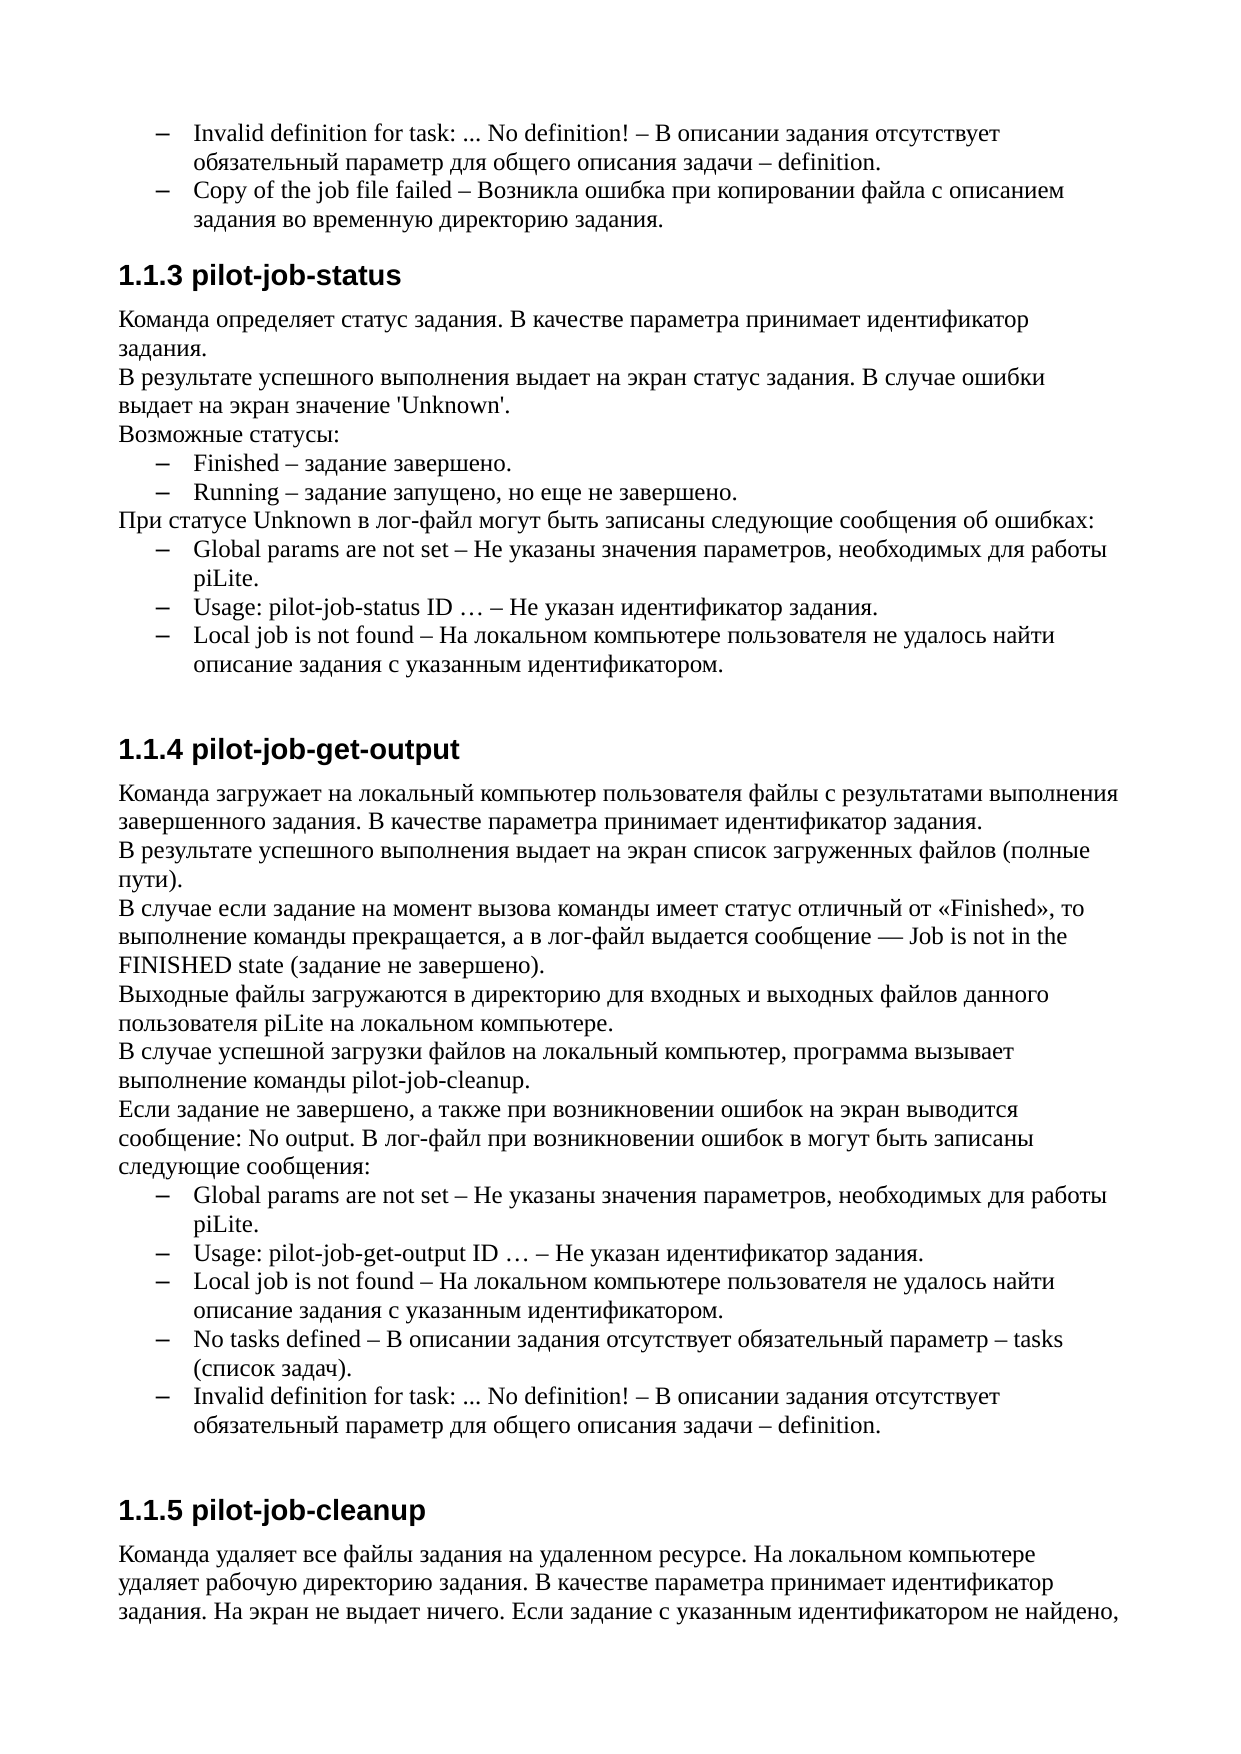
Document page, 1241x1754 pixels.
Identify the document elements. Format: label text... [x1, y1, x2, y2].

list Local job is not found – На локальном компьютере пользователя не удалось найти описание задания с указанным идентификатором. [156, 1266, 1122, 1324]
list Finished – задание завершено. [156, 448, 1122, 477]
text В случае успешной загрузки файлов на локальный компьютер, программа вызывает выполнение команды pilot-job-cleanup. [118, 1036, 1122, 1094]
list Global params are not set – Не указаны значения параметров, необходимых для работы piLite. [156, 534, 1122, 592]
text Команда загружает на локальный компьютер пользователя файлы с результатами выполнения завершенного задания. В качестве параметра принимает идентификатор задания. [118, 778, 1122, 835]
text Возможные статусы: [118, 419, 1122, 448]
list Usage: pilot-job-get-output ID … – Не указан идентификатор задания. [156, 1238, 1122, 1266]
list Invalid definition for task: ... No definition! – В описании задания отсутствует обязательный параметр для общего описания задачи – definition. [156, 118, 1122, 176]
subtitle 1.1.4 pilot-job-get-output [118, 732, 1122, 765]
text При статусе Unknown в лог-файл могут быть записаны следующие сообщения об ошибках: [118, 505, 1122, 534]
list Global params are not set – Не указаны значения параметров, необходимых для работы piLite. [156, 1180, 1122, 1238]
text Команда удаляет все файлы задания на удаленном ресурсе. На локальном компьютере удаляет рабочую директорию задания. В качестве параметра принимает идентификатор задания. На экран не выдает ничего. Если задание с указанным идентификатором не найдено, [118, 1539, 1122, 1625]
text В результате успешного выполнения выдает на экран список загруженных файлов (полные пути). [118, 835, 1122, 893]
list Copy of the job file failed – Возникла ошибка при копировании файла с описанием задания во временную директорию задания. [156, 176, 1122, 233]
list No tasks defined – В описании задания отсутствует обязательный параметр – tasks (список задач). [156, 1324, 1122, 1381]
list Invalid definition for task: ... No definition! – В описании задания отсутствует обязательный параметр для общего описания задачи – definition. [156, 1381, 1122, 1439]
subtitle 1.1.3 pilot-job-status [118, 258, 1122, 292]
list Usage: pilot-job-status ID … – Не указан идентификатор задания. [156, 592, 1122, 620]
text Команда определяет статус задания. В качестве параметра принимает идентификатор задания. [118, 304, 1122, 362]
text Если задание не завершено, а также при возникновении ошибок на экран выводится сообщение: No output. В лог-файл при возникновении ошибок в могут быть записаны следующие сообщения: [118, 1094, 1122, 1180]
subtitle 1.1.5 pilot-job-cleanup [118, 1493, 1122, 1526]
text В результате успешного выполнения выдает на экран статус задания. В случае ошибки выдает на экран значение 'Unknown'. [118, 362, 1122, 419]
list Running – задание запущено, но еще не завершено. [156, 477, 1122, 505]
list Local job is not found – На локальном компьютере пользователя не удалось найти описание задания с указанным идентификатором. [156, 620, 1122, 678]
text В случае если задание на момент вызова команды имеет статус отличный от «Finished», то выполнение команды прекращается, а в лог-файл выдается сообщение — Job is not in the FINISHED state (задание не завершено). [118, 893, 1122, 979]
text Выходные файлы загружаются в директорию для входных и выходных файлов данного пользователя piLite на локальном компьютере. [118, 979, 1122, 1036]
